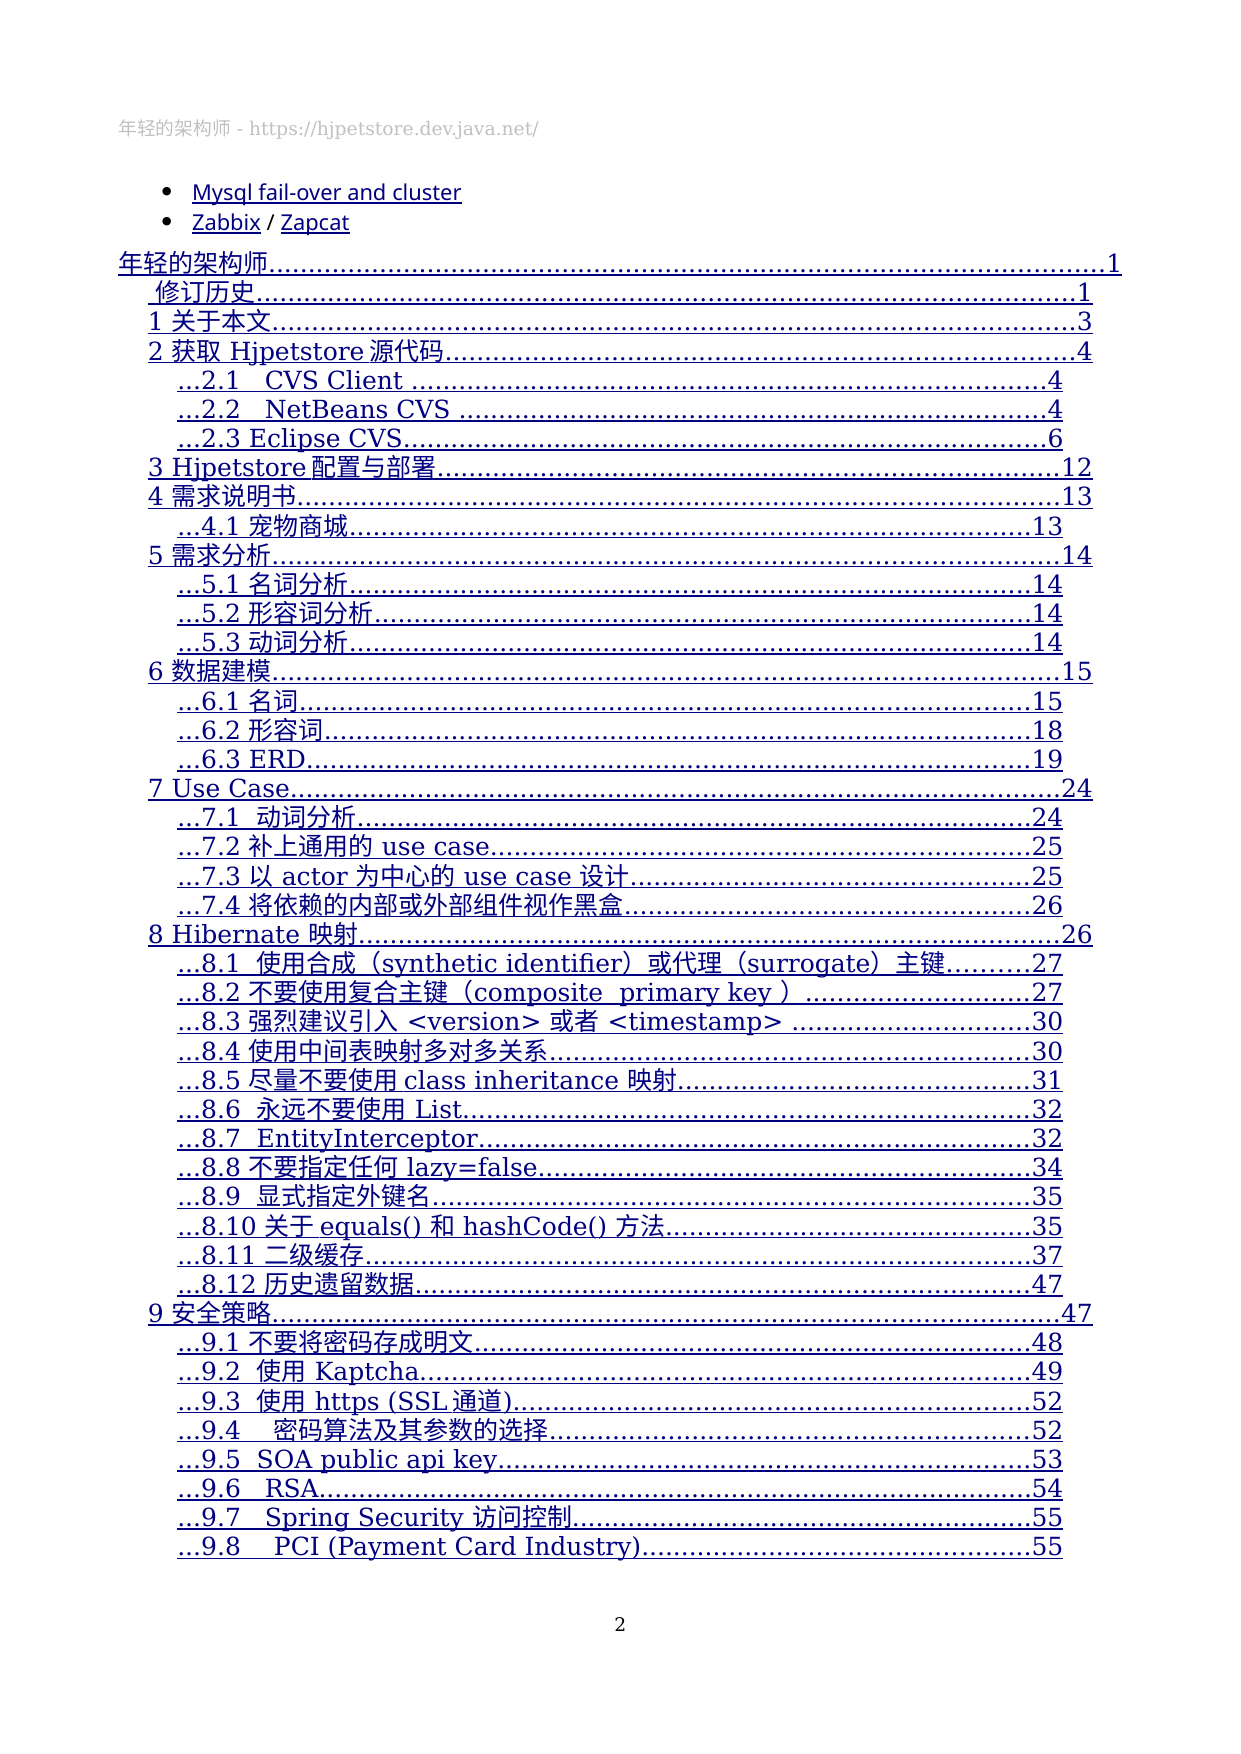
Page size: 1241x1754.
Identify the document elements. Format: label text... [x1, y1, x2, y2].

text ...9.3 使用 https (SSL通道) 52 [177, 1387, 1122, 1416]
text ...8.12 历史遗留数据 47 [177, 1270, 1122, 1299]
text ...9.5 SOA public api key 53 [177, 1445, 1122, 1474]
text 4 需求说明书 13 [148, 482, 1122, 512]
text ...5.1 名词分析 14 [177, 570, 1122, 599]
text ...8.3 强烈建议引入 <version> 或者 <timestamp> 30 [177, 1007, 1122, 1037]
text 1 关于本文 3 [148, 307, 1122, 337]
text ...8.2 不要使用复合主键（composite primary key ） 27 [177, 978, 1122, 1007]
text ...2.2 NetBeans CVS 4 [177, 395, 1122, 424]
text ...8.5 尽量不要使用class inheritance 映射 31 [177, 1066, 1122, 1095]
text ...5.3 动词分析 14 [177, 628, 1122, 657]
text ...8.8 不要指定任何 lazy=false 34 [177, 1153, 1122, 1182]
text ...7.1 动词分析 24 [177, 803, 1122, 832]
text ...9.7 Spring Security 访问控制 55 [177, 1503, 1122, 1532]
text ...2.1 CVS Client 4 [177, 366, 1122, 395]
text ...9.2 使用 Kaptcha 49 [177, 1357, 1122, 1387]
text ...8.9 显式指定外键名 35 [177, 1182, 1122, 1212]
text 9 安全策略 47 [148, 1299, 1122, 1328]
text 修订历史 1 [148, 278, 1122, 307]
text ...9.1 不要将密码存成明文 48 [177, 1328, 1122, 1357]
text 7 Use Case 24 [148, 774, 1122, 803]
text ...4.1 宠物商城 13 [177, 512, 1122, 541]
text ...7.4 将依赖的内部或外部组件视作黑盒 26 [177, 891, 1122, 920]
text 8 Hibernate 映射 26 [148, 920, 1122, 949]
text ...7.2 补上通用的 use case 25 [177, 832, 1122, 862]
text ...2.3 Eclipse CVS 6 [177, 424, 1122, 453]
text 5 需求分析 14 [148, 541, 1122, 570]
text ...8.4 使用中间表映射多对多关系 30 [177, 1037, 1122, 1066]
text ...7.3 以 actor 为中心的 use case 设计 25 [177, 862, 1122, 891]
text 2 获取 Hjpetstore源代码 4 [148, 337, 1122, 366]
text 3 Hjpetstore配置与部署 12 [148, 453, 1122, 482]
text ...8.6 永远不要使用 List 32 [177, 1095, 1122, 1124]
text ...6.2 形容词 18 [177, 716, 1122, 745]
list Mysql fail-over and cluster [162, 177, 1122, 207]
text ...8.1 使用合成（synthetic identifier）或代理（surrogate）主键 27 [177, 949, 1122, 978]
text ...5.2 形容词分析 14 [177, 599, 1122, 628]
text ...8.7 EntityInterceptor 32 [177, 1124, 1122, 1153]
text ...8.10 关于equals() 和 hashCode() 方法 35 [177, 1212, 1122, 1241]
text ...9.8 PCI (Payment Card Industry) 55 [177, 1532, 1122, 1562]
text ...6.3 ERD 19 [177, 745, 1122, 774]
text ...9.4 密码算法及其参数的选择 52 [177, 1416, 1122, 1445]
text ...8.11 二级缓存 37 [177, 1241, 1122, 1270]
text 年轻的架构师 1 [118, 249, 1122, 274]
text 6 数据建模 15 [148, 657, 1122, 687]
text ...9.6 RSA 54 [177, 1474, 1122, 1503]
text ...6.1 名词 15 [177, 687, 1122, 716]
list Zabbix / Zapcat [162, 207, 1122, 237]
